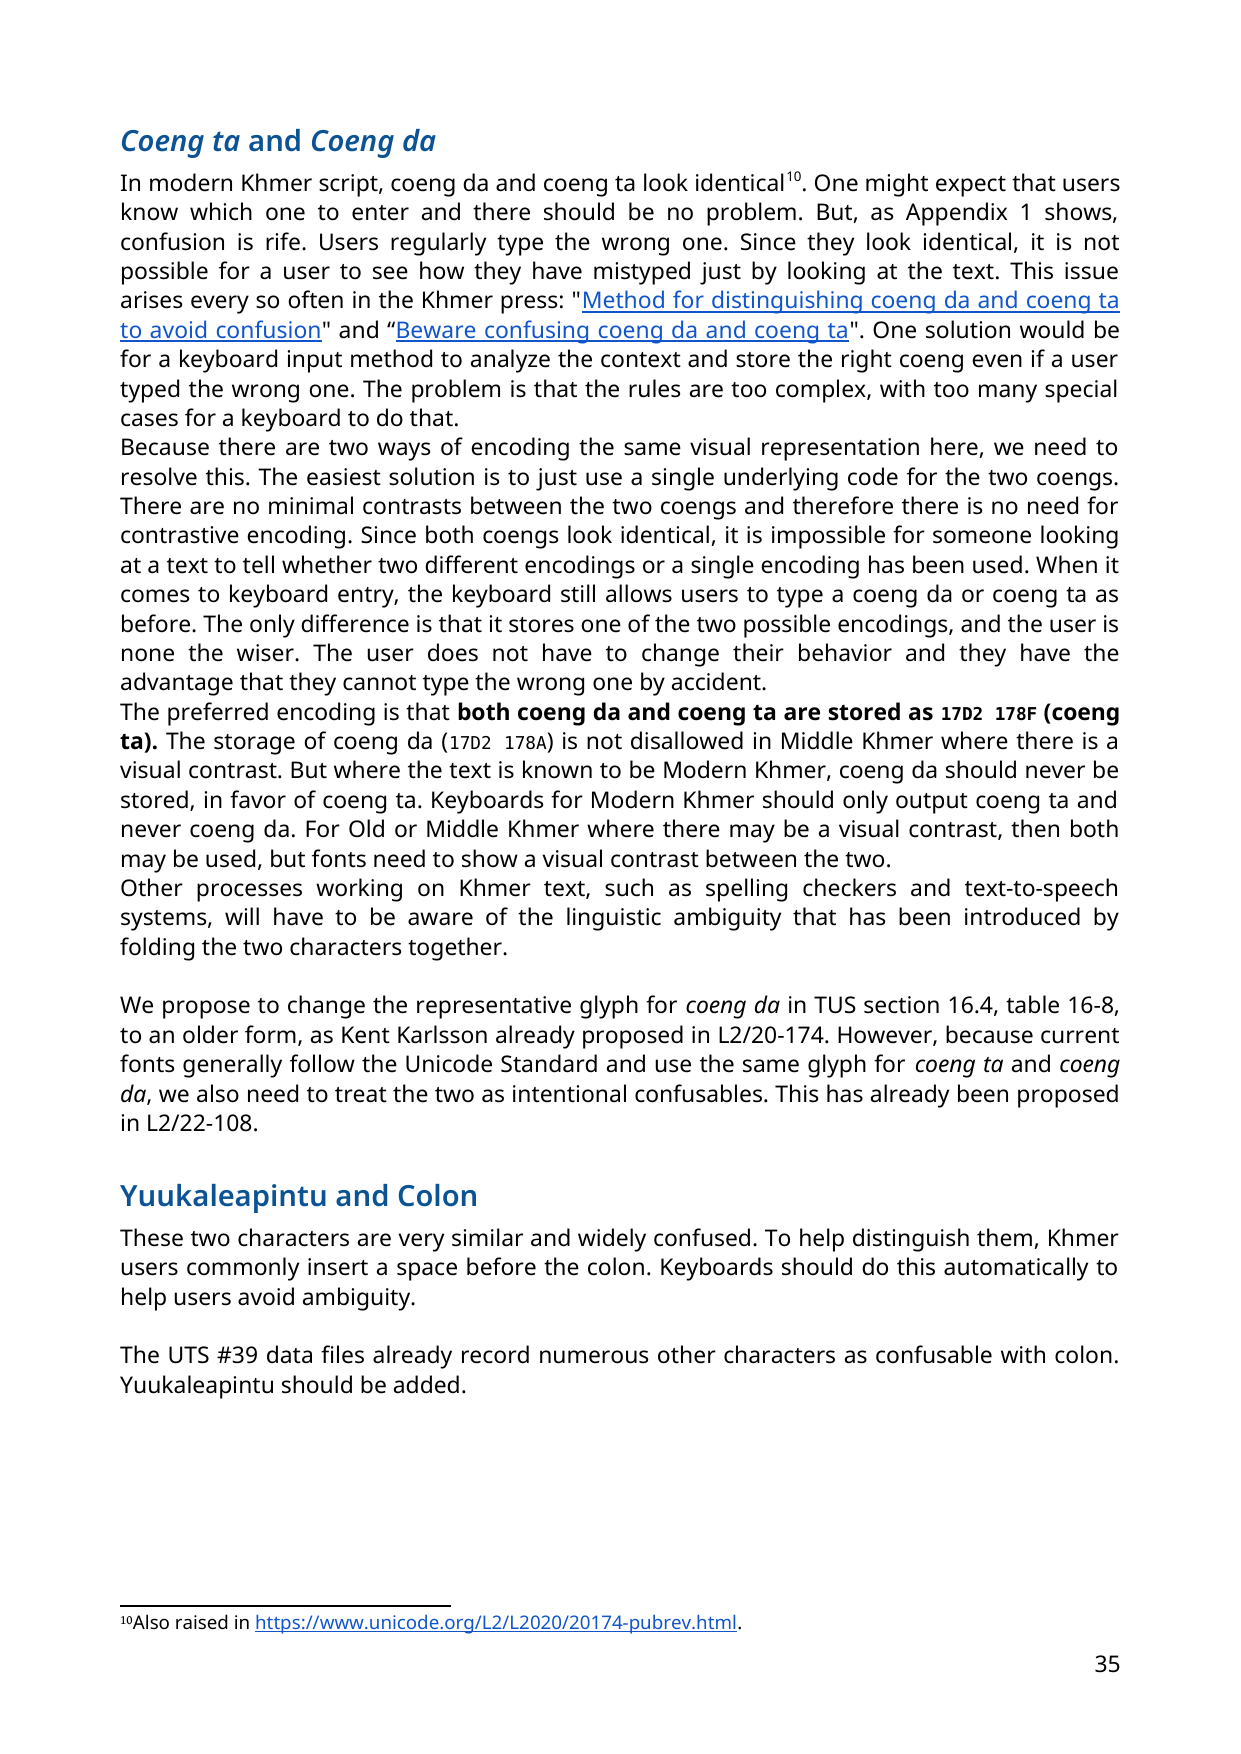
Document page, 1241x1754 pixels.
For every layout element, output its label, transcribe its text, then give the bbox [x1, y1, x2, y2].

subtitle Yuukaleapintu and Colon [120, 1175, 1121, 1214]
text These two characters are very similar and widely confused. To help distinguish them, Khmer users commonly insert a space before the colon. Keyboards should do this automatically to help users avoid ambiguity. [120, 1223, 1121, 1311]
text The UTS #39 data files already record numerous other characters as confusable with colon. Yuukaleapintu should be added. [120, 1340, 1121, 1399]
text Also raised in https://www.unicode.org/L2/L2020/20174-pubrev.html. [120, 1612, 1121, 1633]
text The preferred encoding is that both coeng da and coeng ta are stored as 17D2 178F (coeng ta). The storage of coeng da (17D2 178A) is not disallowed in Middle Khmer where there is a visual contrast. But where the text is known to be Modern Khmer, coeng da should never be stored, in favor of coeng ta. Keyboards for Modern Khmer should only output coeng ta and never coeng da. For Old or Middle Khmer where there may be a visual contrast, then both may be used, but fonts need to show a visual contrast between the two. [120, 697, 1121, 873]
subtitle Coeng ta and Coeng da [120, 120, 1121, 160]
text Other processes working on Khmer text, such as spelling checkers and text-to-speech systems, will have to be aware of the linguistic ambiguity that has been introduced by folding the two characters together. [120, 873, 1121, 961]
text We propose to change the representative glyph for coeng da in TUS section 16.4, table 16-8, to an older form, as Kent Karlsson already proposed in L2/20-174. However, because current fonts generally follow the Unicode Standard and use the same glyph for coeng ta and coeng da, we also need to treat the two as intentional confusables. This has already been proposed in L2/22-108. [120, 991, 1121, 1137]
text Because there are two ways of encoding the same visual representation here, we need to resolve this. The easiest solution is to just use a single underlying code for the two coengs. There are no minimal contrasts between the two coengs and therefore there is no need for contrastive encoding. Since both coengs look identical, it is impossible for someone looking at a text to tell whether two different encodings or a single encoding has been used. When it comes to keyboard entry, the keyboard still allows users to type a coeng da or coeng ta as before. The only difference is that it stores one of the two possible encodings, and the user is none the wiser. The user does not have to change their behavior and they have the advantage that they cannot type the wrong one by accident. [120, 432, 1121, 697]
text In modern Khmer script, coeng da and coeng ta look identical. One might expect that users know which one to enter and there should be no problem. But, as Appendix 1 shows, confusion is rife. Users regularly type the wrong one. Since they look identical, it is not possible for a user to see how they have mistyped just by looking at the text. This issue arises every so often in the Khmer press: "Method for distinguishing coeng da and coeng ta to avoid confusion" and “Beware confusing coeng da and coeng ta". One solution would be for a keyboard input method to analyze the context and store the right coeng even if a user typed the wrong one. The problem is that the rules are too complex, with too many special cases for a keyboard to do that. [120, 168, 1121, 432]
